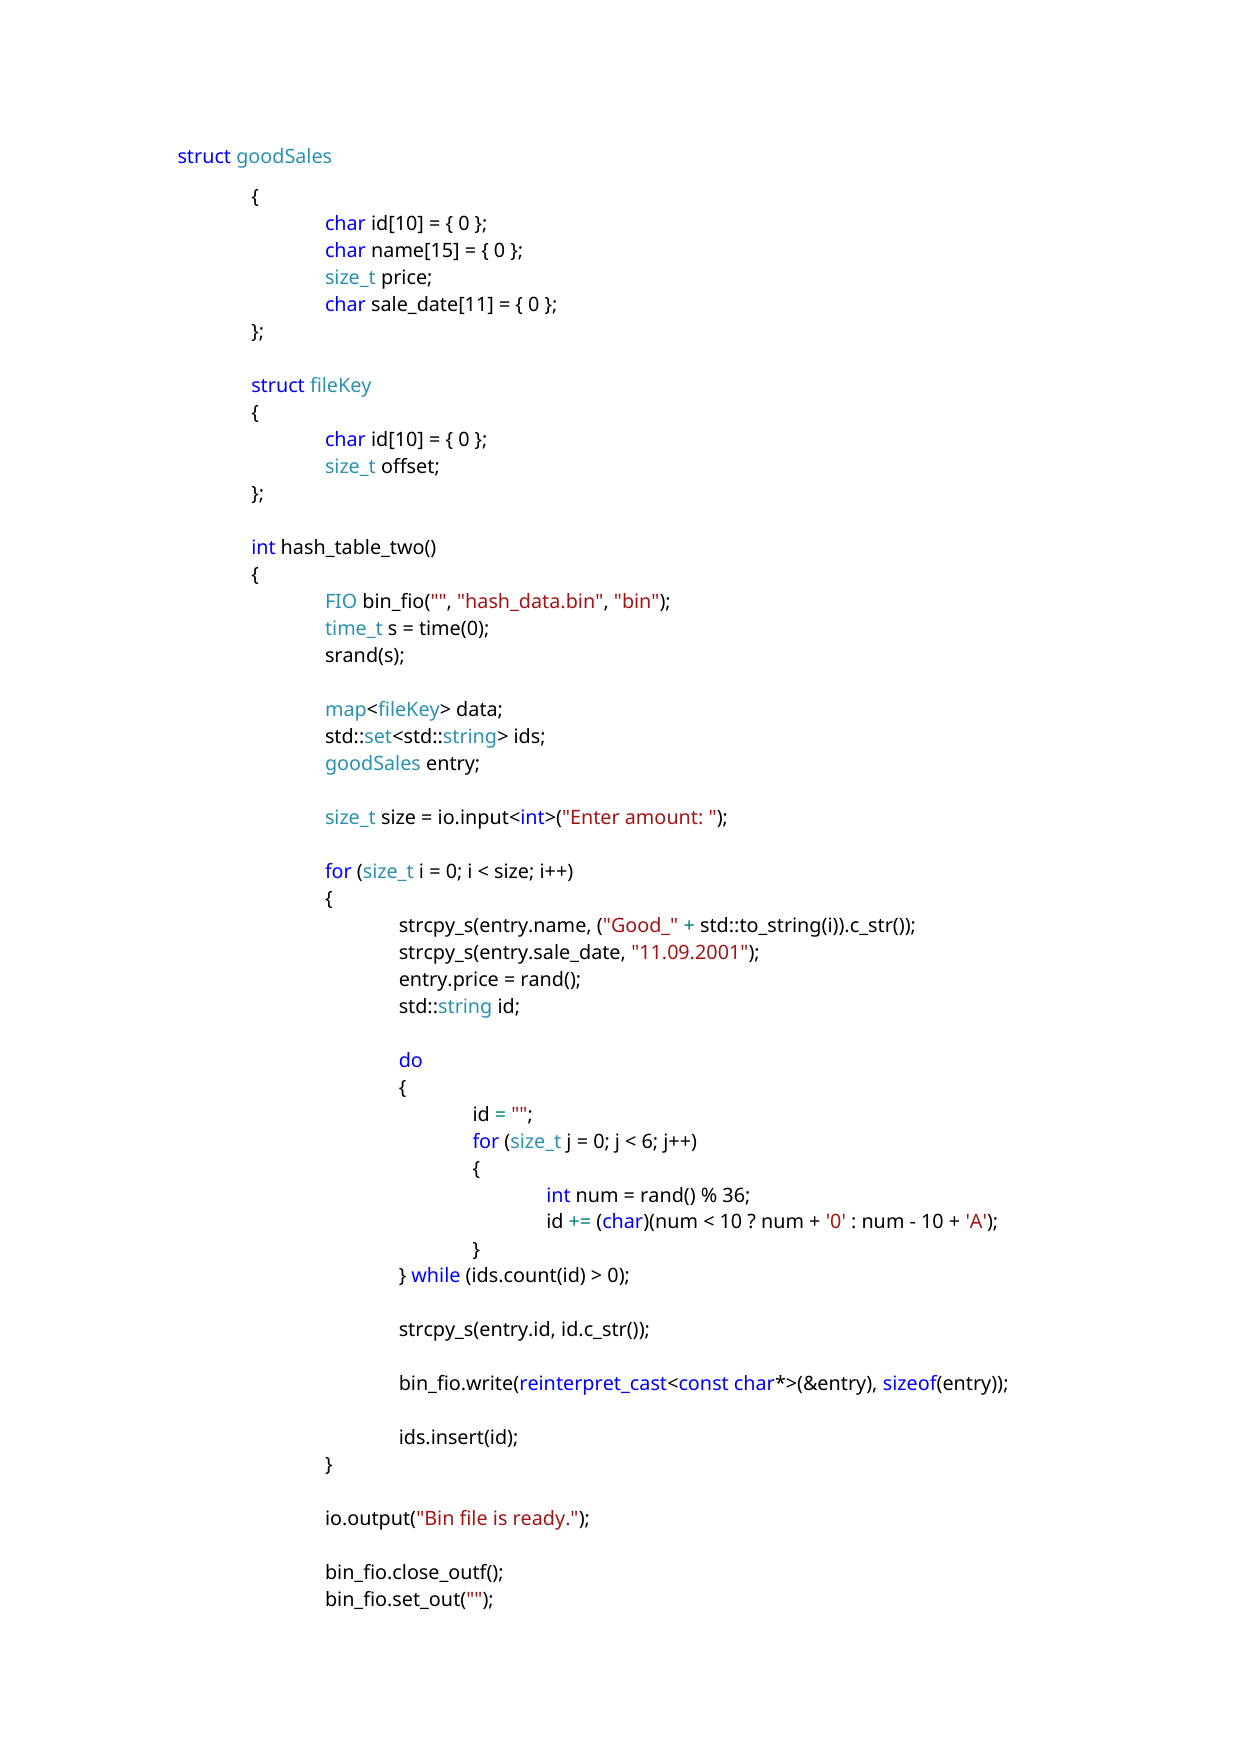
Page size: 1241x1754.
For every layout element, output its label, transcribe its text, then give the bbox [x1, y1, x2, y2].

text id += (char)(num < 10 ? num + '0' : num - 10 + 'A'); [177, 1208, 1152, 1235]
text strcpy_s(entry.name, ("Good_" + std::to_string(i)).c_str()); [177, 911, 1152, 938]
text srand(s); [177, 641, 1152, 668]
text char id[10] = { 0 }; [177, 425, 1152, 452]
text } while (ids.count(id) > 0); [177, 1262, 1152, 1289]
text for (size_t i = 0; i < size; i++) [177, 857, 1152, 884]
text bin_fio.write(reinterpret_cast<const char*>(&entry), sizeof(entry)); [177, 1370, 1152, 1397]
text { [177, 1154, 1152, 1181]
text int num = rand() % 36; [177, 1181, 1152, 1208]
text } [177, 1451, 1152, 1478]
text std::string id; [177, 992, 1152, 1019]
text strcpy_s(entry.id, id.c_str()); [177, 1316, 1152, 1343]
text char name[15] = { 0 }; [177, 237, 1152, 263]
text std::set<std::string> ids; [177, 722, 1152, 749]
text size_t offset; [177, 452, 1152, 479]
text bin_fio.set_out(""); [177, 1586, 1152, 1612]
text { [177, 884, 1152, 911]
text { [177, 560, 1152, 587]
text int hash_table_two() [177, 533, 1152, 560]
text goodSales entry; [177, 749, 1152, 776]
text }; [177, 479, 1152, 506]
text for (size_t j = 0; j < 6; j++) [177, 1127, 1152, 1154]
text char id[10] = { 0 }; [177, 209, 1152, 237]
text struct goodSales [177, 142, 1152, 169]
text FIO bin_fio("", "hash_data.bin", "bin"); [177, 587, 1152, 614]
text char sale_date[11] = { 0 }; [177, 291, 1152, 317]
text do [177, 1046, 1152, 1073]
text time_t s = time(0); [177, 614, 1152, 641]
text }; [177, 317, 1152, 344]
text { [177, 1073, 1152, 1100]
text size_t size = io.input<int>("Enter amount: "); [177, 803, 1152, 830]
text strcpy_s(entry.sale_date, "11.09.2001"); [177, 938, 1152, 965]
text { [177, 398, 1152, 425]
text } [177, 1235, 1152, 1262]
text ids.insert(id); [177, 1424, 1152, 1451]
text id = ""; [177, 1100, 1152, 1127]
text io.output("Bin file is ready."); [177, 1504, 1152, 1532]
text struct fileKey [177, 371, 1152, 398]
text bin_fio.close_outf(); [177, 1558, 1152, 1586]
text map<fileKey> data; [177, 695, 1152, 722]
text entry.price = rand(); [177, 965, 1152, 992]
text { [177, 183, 1152, 209]
text size_t price; [177, 263, 1152, 291]
